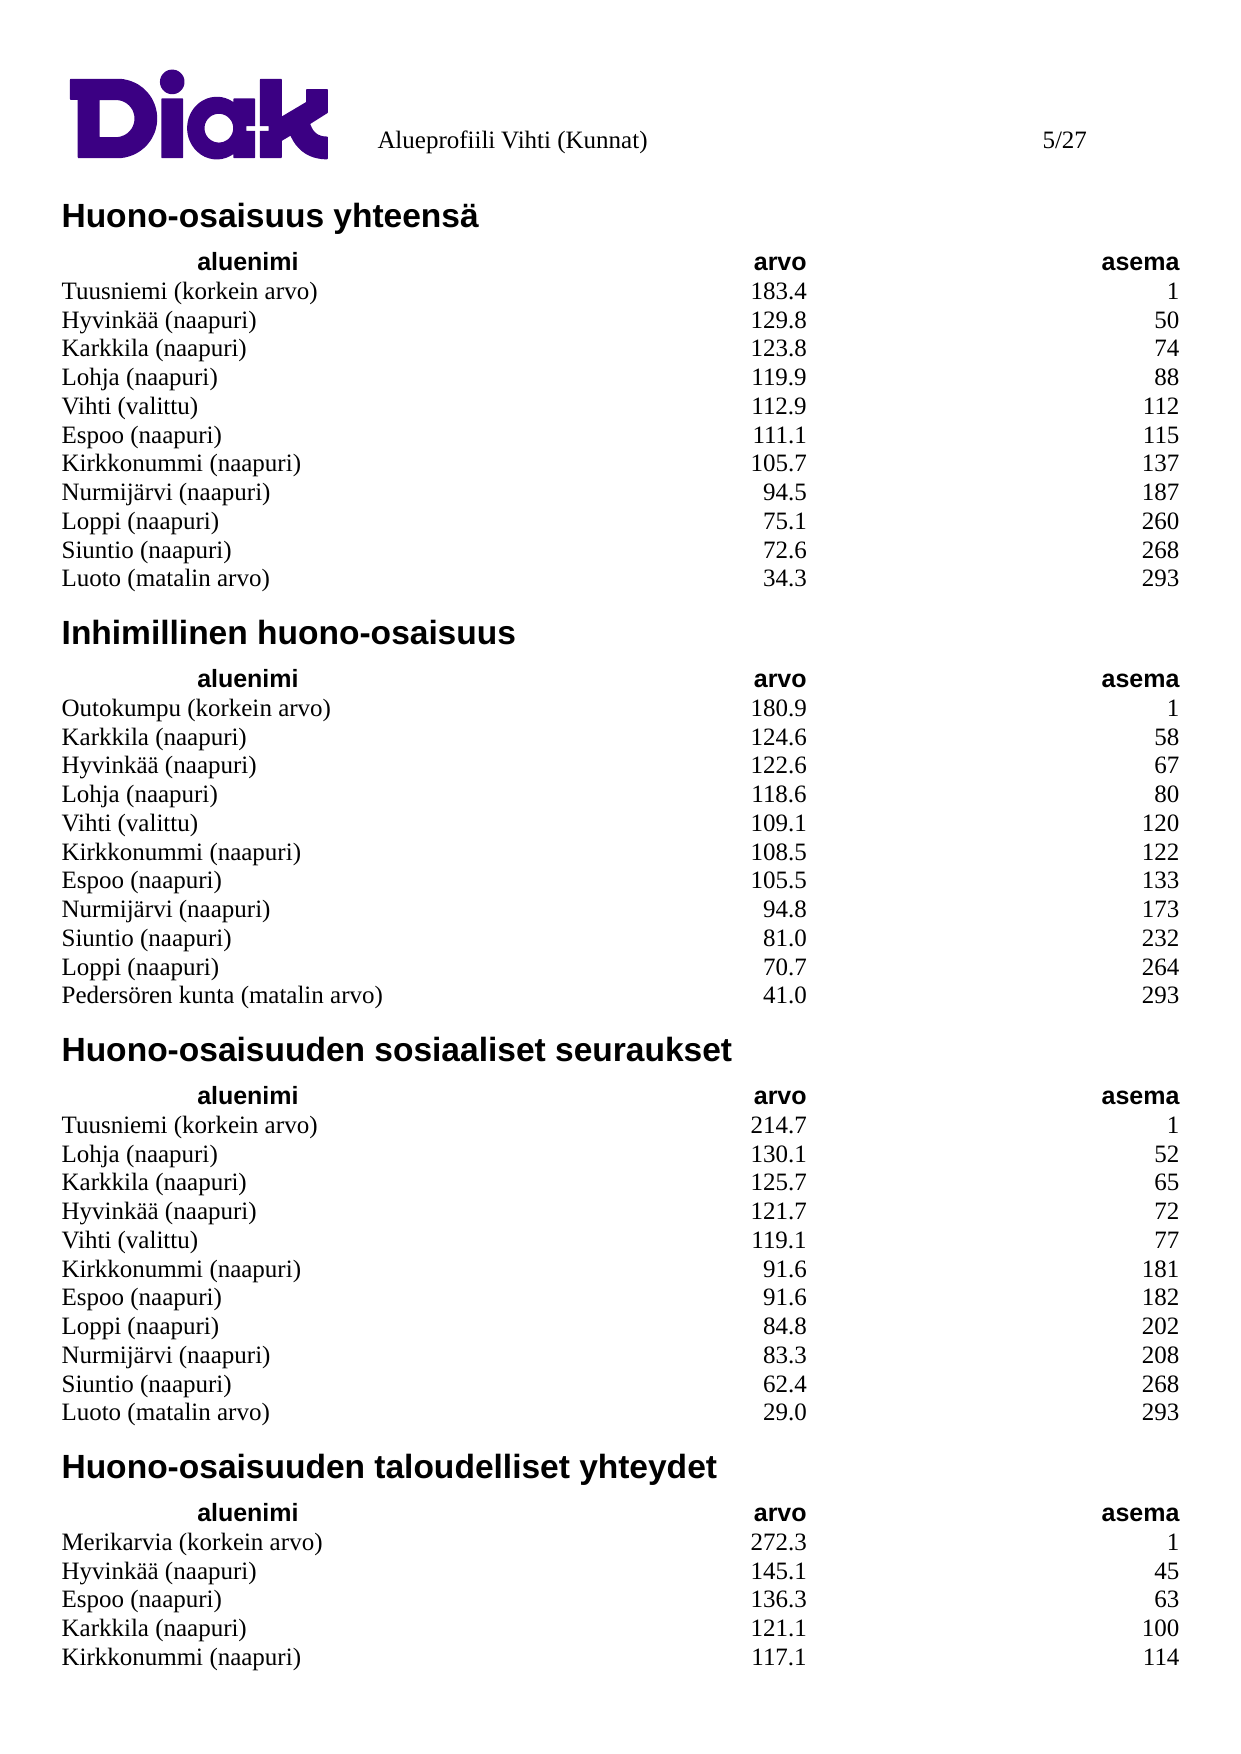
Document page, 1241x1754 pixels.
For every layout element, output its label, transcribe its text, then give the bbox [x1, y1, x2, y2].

subtitle Huono-osaisuuden taloudelliset yhteydet [61, 1447, 1179, 1486]
table_cell 121.1 [434, 1613, 806, 1642]
table_header asema [806, 664, 1179, 693]
table_cell 41.0 [434, 981, 806, 1009]
table_cell 272.3 [434, 1527, 806, 1556]
table_cell 173 [806, 894, 1179, 923]
table_cell Lohja (naapuri) [61, 779, 434, 808]
table_cell 120 [806, 808, 1179, 837]
table_cell Karkkila (naapuri) [61, 1168, 434, 1196]
table_cell Espoo (naapuri) [61, 1585, 434, 1613]
table_cell 112.9 [434, 391, 806, 420]
table_cell Nurmijärvi (naapuri) [61, 894, 434, 923]
table_cell Karkkila (naapuri) [61, 1613, 434, 1642]
table_cell 180.9 [434, 693, 806, 722]
table_cell 264 [806, 952, 1179, 981]
table_cell 1 [806, 276, 1179, 305]
table_cell Kirkkonummi (naapuri) [61, 1642, 434, 1671]
table_cell Espoo (naapuri) [61, 1283, 434, 1311]
table_cell 1 [806, 693, 1179, 722]
table_cell 81.0 [434, 923, 806, 952]
table_cell 91.6 [434, 1254, 806, 1282]
table_header asema [806, 1081, 1179, 1110]
table_cell 67 [806, 751, 1179, 779]
table_cell 268 [806, 1369, 1179, 1397]
table_cell Outokumpu (korkein arvo) [61, 693, 434, 722]
table_cell 136.3 [434, 1585, 806, 1613]
table_cell 80 [806, 779, 1179, 808]
table_cell Kirkkonummi (naapuri) [61, 449, 434, 477]
table_cell 112 [806, 391, 1179, 420]
table_cell Tuusniemi (korkein arvo) [61, 1110, 434, 1139]
table_cell Karkkila (naapuri) [61, 722, 434, 751]
table_cell 129.8 [434, 305, 806, 333]
table_cell 70.7 [434, 952, 806, 981]
table_cell Vihti (valittu) [61, 1225, 434, 1254]
table_cell 1 [806, 1527, 1179, 1556]
table_cell 181 [806, 1254, 1179, 1282]
table_cell 293 [806, 1398, 1179, 1426]
table_header asema [806, 247, 1179, 276]
table_cell 117.1 [434, 1642, 806, 1671]
table_cell 63 [806, 1585, 1179, 1613]
table_cell Nurmijärvi (naapuri) [61, 477, 434, 506]
table_cell 130.1 [434, 1139, 806, 1167]
table_cell 62.4 [434, 1369, 806, 1397]
table_cell 118.6 [434, 779, 806, 808]
table_cell 29.0 [434, 1398, 806, 1426]
table_cell 65 [806, 1168, 1179, 1196]
table_header arvo [434, 1081, 806, 1110]
table_cell 122 [806, 837, 1179, 866]
table_cell 119.9 [434, 362, 806, 391]
table_cell 91.6 [434, 1283, 806, 1311]
table_header arvo [434, 247, 806, 276]
table_cell 122.6 [434, 751, 806, 779]
table_cell 108.5 [434, 837, 806, 866]
table_cell Karkkila (naapuri) [61, 334, 434, 362]
table_cell Kirkkonummi (naapuri) [61, 837, 434, 866]
table_cell 72 [806, 1196, 1179, 1225]
table_cell 115 [806, 420, 1179, 448]
table_cell Loppi (naapuri) [61, 952, 434, 981]
table_cell Tuusniemi (korkein arvo) [61, 276, 434, 305]
table_cell 105.7 [434, 449, 806, 477]
table_cell 52 [806, 1139, 1179, 1167]
table_cell 88 [806, 362, 1179, 391]
table_cell 123.8 [434, 334, 806, 362]
table_cell 202 [806, 1311, 1179, 1340]
table_header arvo [434, 664, 806, 693]
table_cell Hyvinkää (naapuri) [61, 751, 434, 779]
table_cell Siuntio (naapuri) [61, 1369, 434, 1397]
table_cell 182 [806, 1283, 1179, 1311]
subtitle Huono-osaisuuden sosiaaliset seuraukset [61, 1030, 1179, 1069]
table_cell Hyvinkää (naapuri) [61, 1196, 434, 1225]
table_cell 119.1 [434, 1225, 806, 1254]
table_header arvo [434, 1498, 806, 1527]
table_cell 50 [806, 305, 1179, 333]
table_cell Loppi (naapuri) [61, 506, 434, 535]
table_cell 1 [806, 1110, 1179, 1139]
table_cell Siuntio (naapuri) [61, 923, 434, 952]
table_cell 100 [806, 1613, 1179, 1642]
table_header asema [806, 1498, 1179, 1527]
table_cell 208 [806, 1340, 1179, 1369]
table_cell Lohja (naapuri) [61, 362, 434, 391]
table_cell 105.5 [434, 866, 806, 894]
table_cell 137 [806, 449, 1179, 477]
table_cell 94.8 [434, 894, 806, 923]
table_cell Merikarvia (korkein arvo) [61, 1527, 434, 1556]
table_cell 111.1 [434, 420, 806, 448]
table_cell 124.6 [434, 722, 806, 751]
table_cell Vihti (valittu) [61, 391, 434, 420]
table_cell 133 [806, 866, 1179, 894]
table_cell Espoo (naapuri) [61, 866, 434, 894]
table_cell 74 [806, 334, 1179, 362]
table_cell Luoto (matalin arvo) [61, 1398, 434, 1426]
table_cell 232 [806, 923, 1179, 952]
table_cell Hyvinkää (naapuri) [61, 305, 434, 333]
table_cell 183.4 [434, 276, 806, 305]
table_cell 94.5 [434, 477, 806, 506]
table_cell Loppi (naapuri) [61, 1311, 434, 1340]
table_cell 121.7 [434, 1196, 806, 1225]
table_header aluenimi [61, 1498, 434, 1527]
table_cell 83.3 [434, 1340, 806, 1369]
table_cell Pedersören kunta (matalin arvo) [61, 981, 434, 1009]
table_cell Luoto (matalin arvo) [61, 564, 434, 592]
table_cell Hyvinkää (naapuri) [61, 1556, 434, 1584]
table_cell 75.1 [434, 506, 806, 535]
table_cell 268 [806, 535, 1179, 563]
table_header aluenimi [61, 1081, 434, 1110]
table_cell 114 [806, 1642, 1179, 1671]
subtitle Huono-osaisuus yhteensä [61, 196, 1179, 235]
table_cell 125.7 [434, 1168, 806, 1196]
table_cell 84.8 [434, 1311, 806, 1340]
table_cell Espoo (naapuri) [61, 420, 434, 448]
table_cell 145.1 [434, 1556, 806, 1584]
table_cell 109.1 [434, 808, 806, 837]
table_cell Nurmijärvi (naapuri) [61, 1340, 434, 1369]
table_header aluenimi [61, 664, 434, 693]
table_cell Kirkkonummi (naapuri) [61, 1254, 434, 1282]
subtitle Inhimillinen huono-osaisuus [61, 613, 1179, 652]
table_cell 77 [806, 1225, 1179, 1254]
table_cell 58 [806, 722, 1179, 751]
table_cell Siuntio (naapuri) [61, 535, 434, 563]
table_header aluenimi [61, 247, 434, 276]
table_cell 293 [806, 564, 1179, 592]
table_cell 187 [806, 477, 1179, 506]
table_cell 45 [806, 1556, 1179, 1584]
table_cell 214.7 [434, 1110, 806, 1139]
table_cell 34.3 [434, 564, 806, 592]
table_cell 260 [806, 506, 1179, 535]
table_cell 72.6 [434, 535, 806, 563]
table_cell 293 [806, 981, 1179, 1009]
table_cell Vihti (valittu) [61, 808, 434, 837]
table_cell Lohja (naapuri) [61, 1139, 434, 1167]
